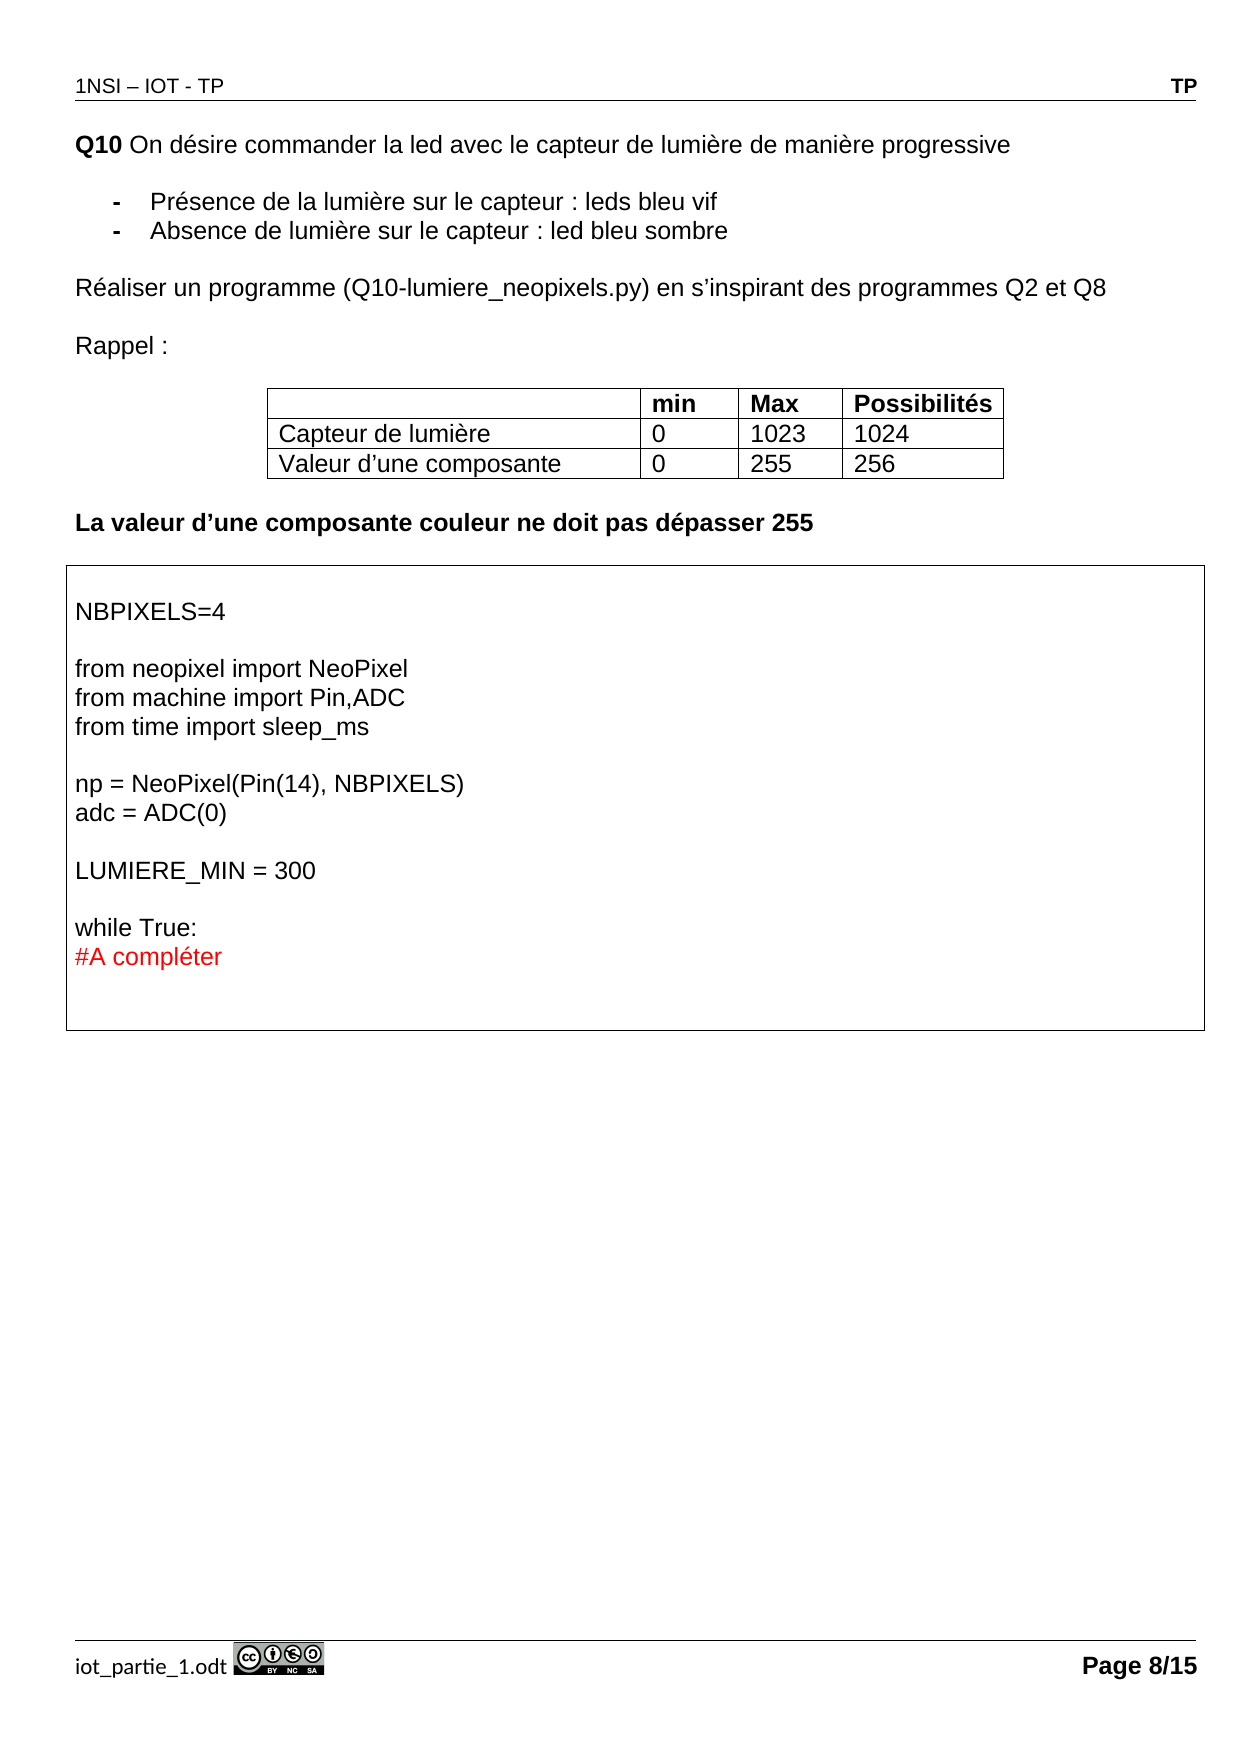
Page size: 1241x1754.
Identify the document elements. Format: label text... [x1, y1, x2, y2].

table_cell 255 [739, 449, 842, 478]
text from neopixel import NeoPixel [75, 654, 1196, 683]
text from time import sleep_ms [75, 712, 1196, 741]
table_cell 256 [843, 449, 1003, 478]
text Rappel : [75, 331, 1196, 359]
text np = NeoPixel(Pin(14), NBPIXELS) [75, 769, 1196, 798]
table_header Max [739, 389, 842, 418]
text Q10 On désire commander la led avec le capteur de lumière de manière progressive [75, 129, 1196, 158]
text from machine import Pin,ADC [75, 683, 1196, 712]
text Réaliser un programme (Q10-lumiere_neopixels.py) en s’inspirant des programmes Q2 et Q8 [75, 273, 1196, 302]
table_header min [641, 389, 738, 418]
table_cell 0 [641, 419, 738, 448]
text while True: [75, 913, 1196, 942]
table_header Possibilités [843, 389, 1003, 418]
text NBPIXELS=4 [75, 597, 1196, 626]
text LUMIERE_MIN = 300 [75, 856, 1196, 884]
text La valeur d’une composante couleur ne doit pas dépasser 255 [75, 507, 1196, 536]
text #A compléter [75, 942, 1196, 971]
list Présence de la lumière sur le capteur : leds bleu vif [112, 187, 1196, 216]
table_cell 1023 [739, 419, 842, 448]
picture [233, 1642, 325, 1675]
list Absence de lumière sur le capteur : led bleu sombre [112, 216, 1196, 244]
table_cell 1024 [843, 419, 1003, 448]
text adc = ADC(0) [75, 798, 1196, 827]
table_cell Valeur d’une composante [268, 449, 640, 478]
table_header [268, 389, 640, 418]
table_cell 0 [641, 449, 738, 478]
table_cell Capteur de lumière [268, 419, 640, 448]
